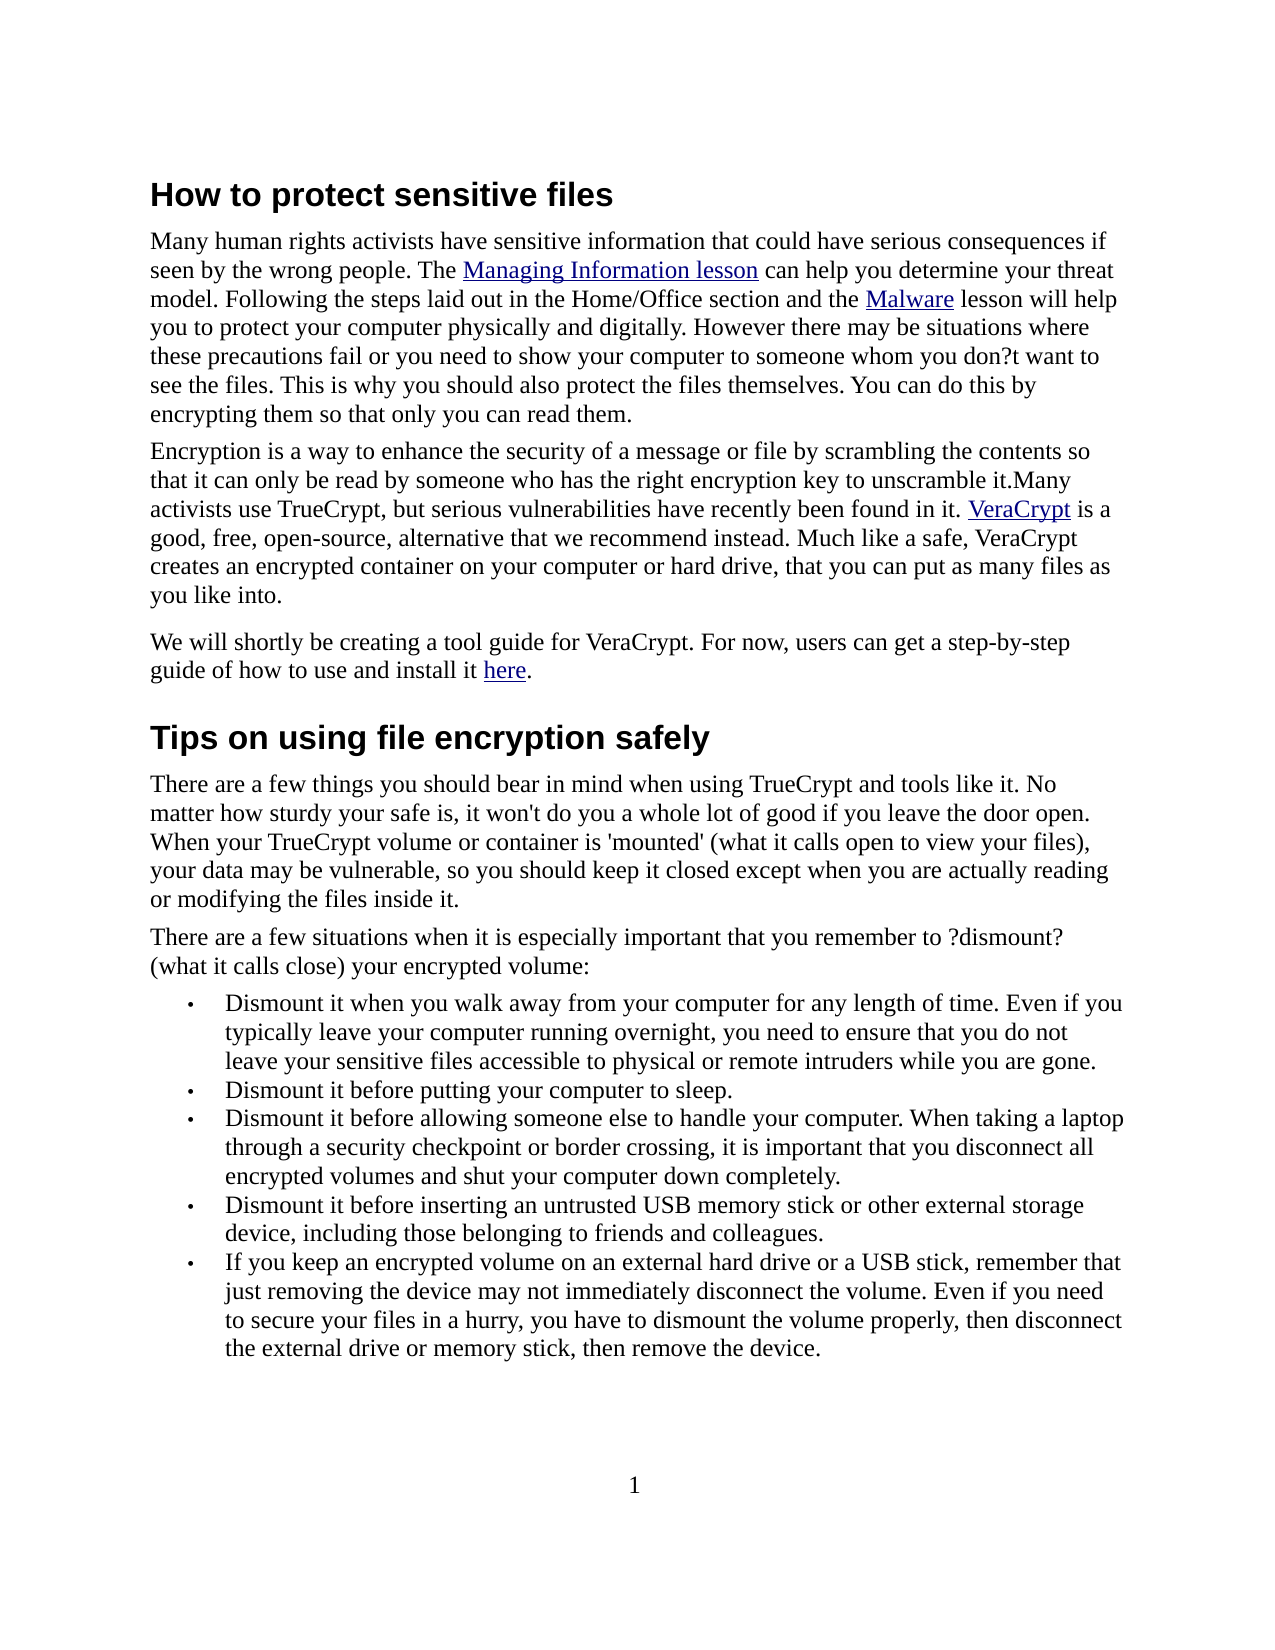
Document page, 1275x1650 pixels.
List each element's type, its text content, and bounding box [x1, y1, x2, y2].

text Encryption is a way to enhance the security of a message or file by scrambling the contents so that it can only be read by someone who has the right encryption key to unscramble it.Many activists use TrueCrypt, but serious vulnerabilities have recently been found in it. VeraCrypt is a good, free, open-source, alternative that we recommend instead. Much like a safe, VeraCrypt creates an encrypted container on your computer or hard drive, that you can put as many files as you like into. [150, 436, 1125, 609]
text We will shortly be creating a tool guide for VeraCrypt. For now, users can get a step-by-step guide of how to use and install it here. [150, 627, 1125, 684]
text Many human rights activists have sensitive information that could have serious consequences if seen by the wrong people. The Managing Information lesson can help you determine your threat model. Following the steps laid out in the Home/Office section and the Malware lesson will help you to protect your computer physically and digitally. However there may be situations where these precautions fail or you need to show your computer to someone whom you don?t want to see the files. This is why you should also protect the files themselves. You can do this by encrypting them so that only you can read them. [150, 226, 1125, 427]
text There are a few situations when it is especially important that you remember to ?dismount? (what it calls close) your encrypted volume: [150, 922, 1125, 979]
list Dismount it before allowing someone else to handle your computer. When taking a laptop through a security checkpoint or border crossing, it is important that you disconnect all encrypted volumes and shut your computer down completely. [187, 1103, 1125, 1190]
subtitle Tips on using file encryption safely [150, 718, 1125, 757]
list Dismount it when you walk away from your computer for any length of time. Even if you typically leave your computer running overnight, you need to ensure that you do not leave your sensitive files accessible to physical or remote intruders while you are gone. [187, 988, 1125, 1075]
subtitle How to protect sensitive files [150, 175, 1125, 214]
list Dismount it before putting your computer to sleep. [187, 1075, 1125, 1103]
text There are a few things you should bear in mind when using TrueCrypt and tools like it. No matter how sturdy your safe is, it won't do you a whole lot of good if you leave the door open. When your TrueCrypt volume or container is 'mounted' (what it calls open to view your files), your data may be vulnerable, so you should keep it closed except when you are actually reading or modifying the files inside it. [150, 769, 1125, 913]
list If you keep an encrypted volume on an external hard drive or a USB stick, remember that just removing the device may not immediately disconnect the volume. Even if you need to secure your files in a hurry, you have to dismount the volume properly, then disconnect the external drive or memory stick, then remove the device. [187, 1247, 1125, 1362]
list Dismount it before inserting an untrusted USB memory stick or other external storage device, including those belonging to friends and colleagues. [187, 1190, 1125, 1247]
